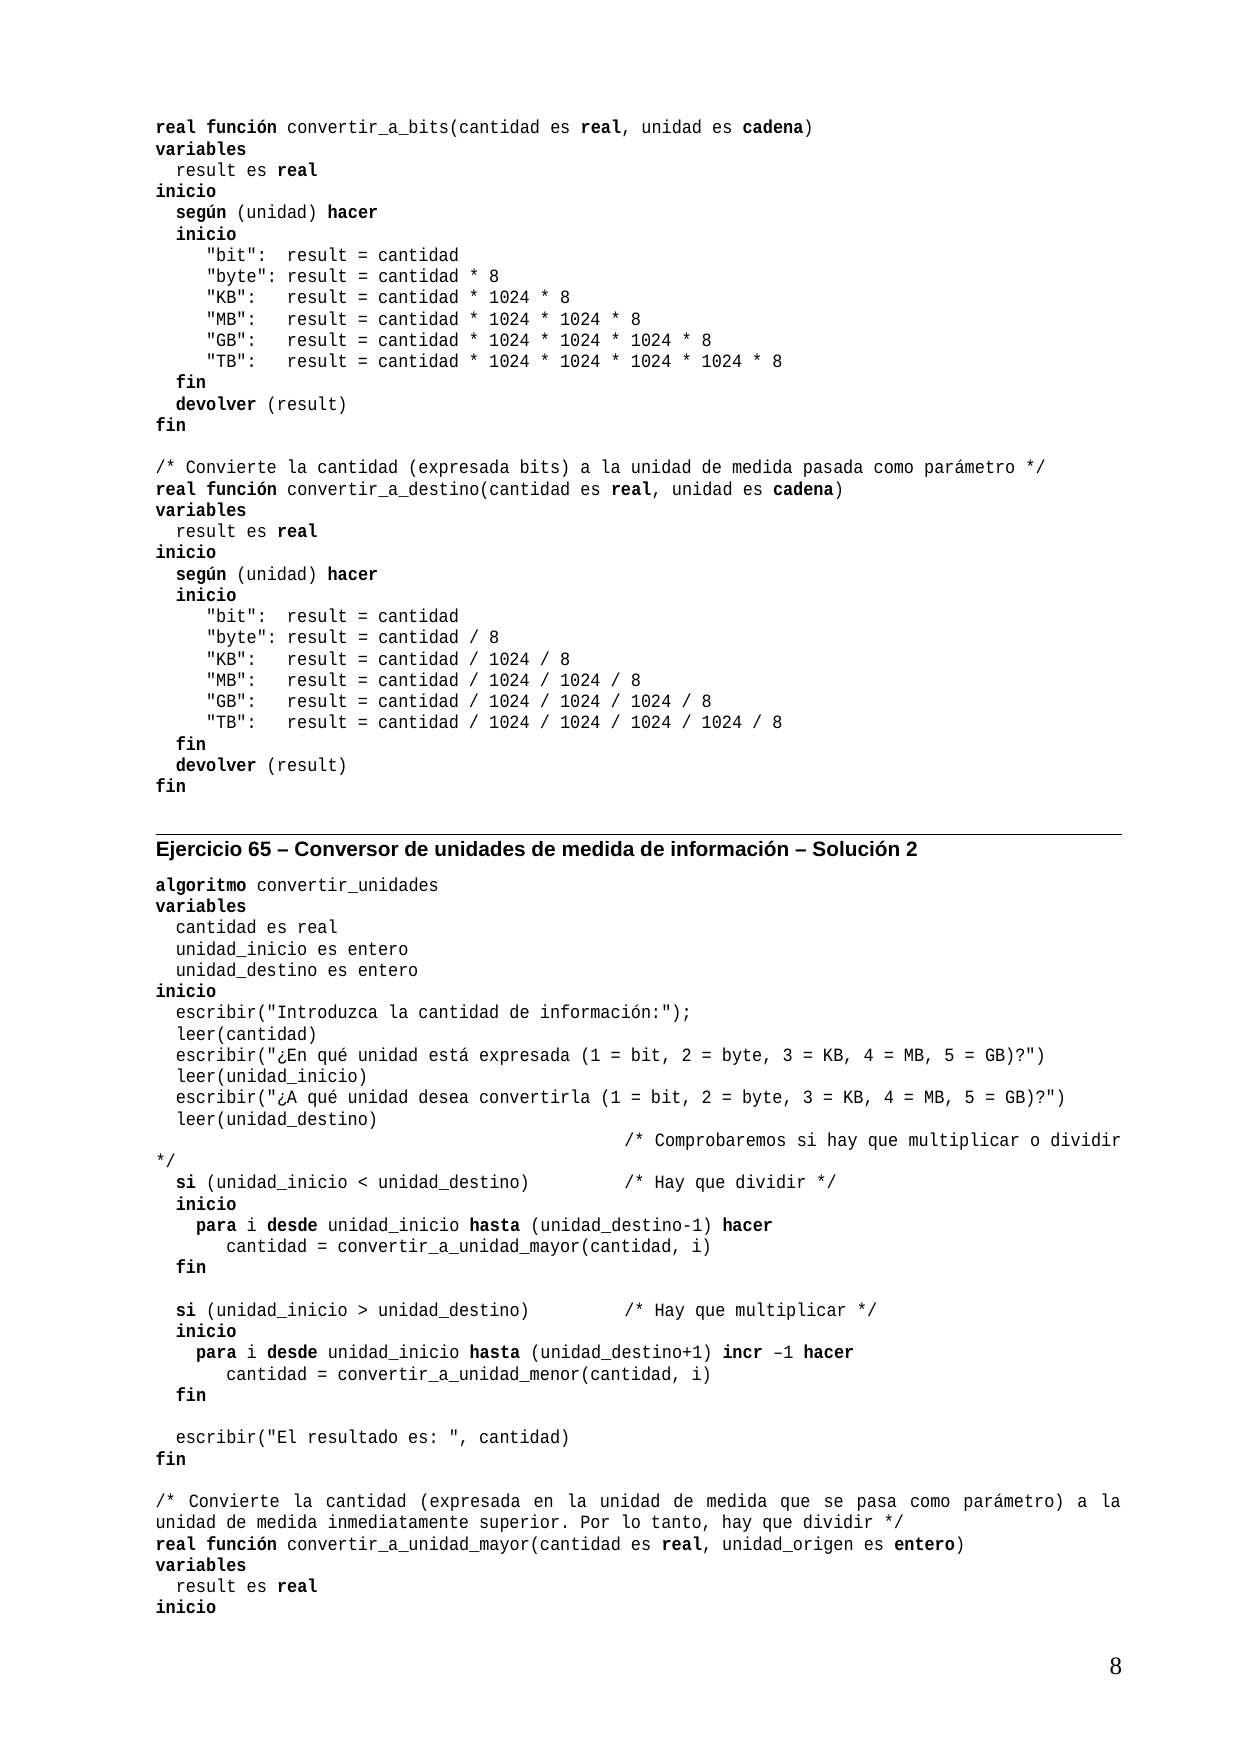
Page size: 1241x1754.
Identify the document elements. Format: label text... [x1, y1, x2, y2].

text leer(unidad_inicio) [155, 1067, 1122, 1088]
text escribir("Introduzca la cantidad de información:"); [155, 1003, 1122, 1024]
text devolver (result) [155, 394, 1122, 416]
text inicio [155, 182, 1122, 203]
text para i desde unidad_inicio hasta (unidad_destino+1) incr –1 hacer [155, 1343, 1122, 1364]
text escribir("¿En qué unidad está expresada (1 = bit, 2 = byte, 3 = KB, 4 = MB, 5 = GB)?") [155, 1046, 1122, 1067]
text variables [155, 501, 1122, 522]
text cantidad = convertir_a_unidad_mayor(cantidad, i) [155, 1237, 1122, 1258]
text real función convertir_a_bits(cantidad es real, unidad es cadena) [155, 118, 1122, 139]
text inicio [155, 543, 1122, 564]
text "KB": result = cantidad * 1024 * 8 [155, 288, 1122, 309]
text según (unidad) hacer [155, 564, 1122, 586]
text fin [155, 1449, 1122, 1471]
text cantidad es real [155, 918, 1122, 939]
text "byte": result = cantidad * 8 [155, 267, 1122, 288]
text "KB": result = cantidad / 1024 / 8 [155, 649, 1122, 671]
text fin [155, 373, 1122, 394]
text devolver (result) [155, 756, 1122, 777]
text real función convertir_a_destino(cantidad es real, unidad es cadena) [155, 479, 1122, 501]
text unidad_inicio es entero [155, 939, 1122, 961]
text si (unidad_inicio < unidad_destino) /* Hay que dividir */ [155, 1173, 1122, 1194]
text result es real [155, 1577, 1122, 1598]
text fin [155, 734, 1122, 756]
text result es real [155, 161, 1122, 182]
text real función convertir_a_unidad_mayor(cantidad es real, unidad_origen es entero) [155, 1534, 1122, 1556]
text leer(unidad_destino) [155, 1109, 1122, 1131]
text inicio [155, 586, 1122, 607]
text fin [155, 777, 1122, 798]
text inicio [155, 982, 1122, 1003]
text "TB": result = cantidad * 1024 * 1024 * 1024 * 1024 * 8 [155, 352, 1122, 373]
text inicio [155, 224, 1122, 246]
text "MB": result = cantidad * 1024 * 1024 * 8 [155, 309, 1122, 331]
text /* Convierte la cantidad (expresada en la unidad de medida que se pasa como parámetro) a la unidad de medida inmediatamente superior. Por lo tanto, hay que dividir */ [155, 1492, 1122, 1534]
text unidad_destino es entero [155, 961, 1122, 982]
text algoritmo convertir_unidades [155, 876, 1122, 897]
text Ejercicio 65 – Conversor de unidades de medida de información – Solución 2 [156, 835, 1122, 861]
text "bit": result = cantidad [155, 607, 1122, 628]
text fin [155, 416, 1122, 437]
text escribir("El resultado es: ", cantidad) [155, 1428, 1122, 1449]
text variables [155, 1556, 1122, 1577]
text "GB": result = cantidad * 1024 * 1024 * 1024 * 8 [155, 331, 1122, 352]
text "TB": result = cantidad / 1024 / 1024 / 1024 / 1024 / 8 [155, 713, 1122, 734]
text inicio [155, 1598, 1122, 1619]
text variables [155, 139, 1122, 161]
text cantidad = convertir_a_unidad_menor(cantidad, i) [155, 1364, 1122, 1386]
text variables [155, 897, 1122, 918]
text escribir("¿A qué unidad desea convertirla (1 = bit, 2 = byte, 3 = KB, 4 = MB, 5 = GB)?") [155, 1088, 1122, 1109]
text "byte": result = cantidad / 8 [155, 628, 1122, 649]
text /* Convierte la cantidad (expresada bits) a la unidad de medida pasada como parámetro */ [155, 458, 1122, 479]
text leer(cantidad) [155, 1024, 1122, 1046]
text fin [155, 1386, 1122, 1407]
text si (unidad_inicio > unidad_destino) /* Hay que multiplicar */ [155, 1301, 1122, 1322]
text "bit": result = cantidad [155, 246, 1122, 267]
text para i desde unidad_inicio hasta (unidad_destino-1) hacer [155, 1216, 1122, 1237]
text inicio [155, 1194, 1122, 1216]
text fin [155, 1258, 1122, 1279]
text según (unidad) hacer [155, 203, 1122, 224]
text inicio [155, 1322, 1122, 1343]
text result es real [155, 522, 1122, 543]
text "MB": result = cantidad / 1024 / 1024 / 8 [155, 671, 1122, 692]
text "GB": result = cantidad / 1024 / 1024 / 1024 / 8 [155, 692, 1122, 713]
text /* Comprobaremos si hay que multiplicar o dividir */ [155, 1131, 1122, 1173]
